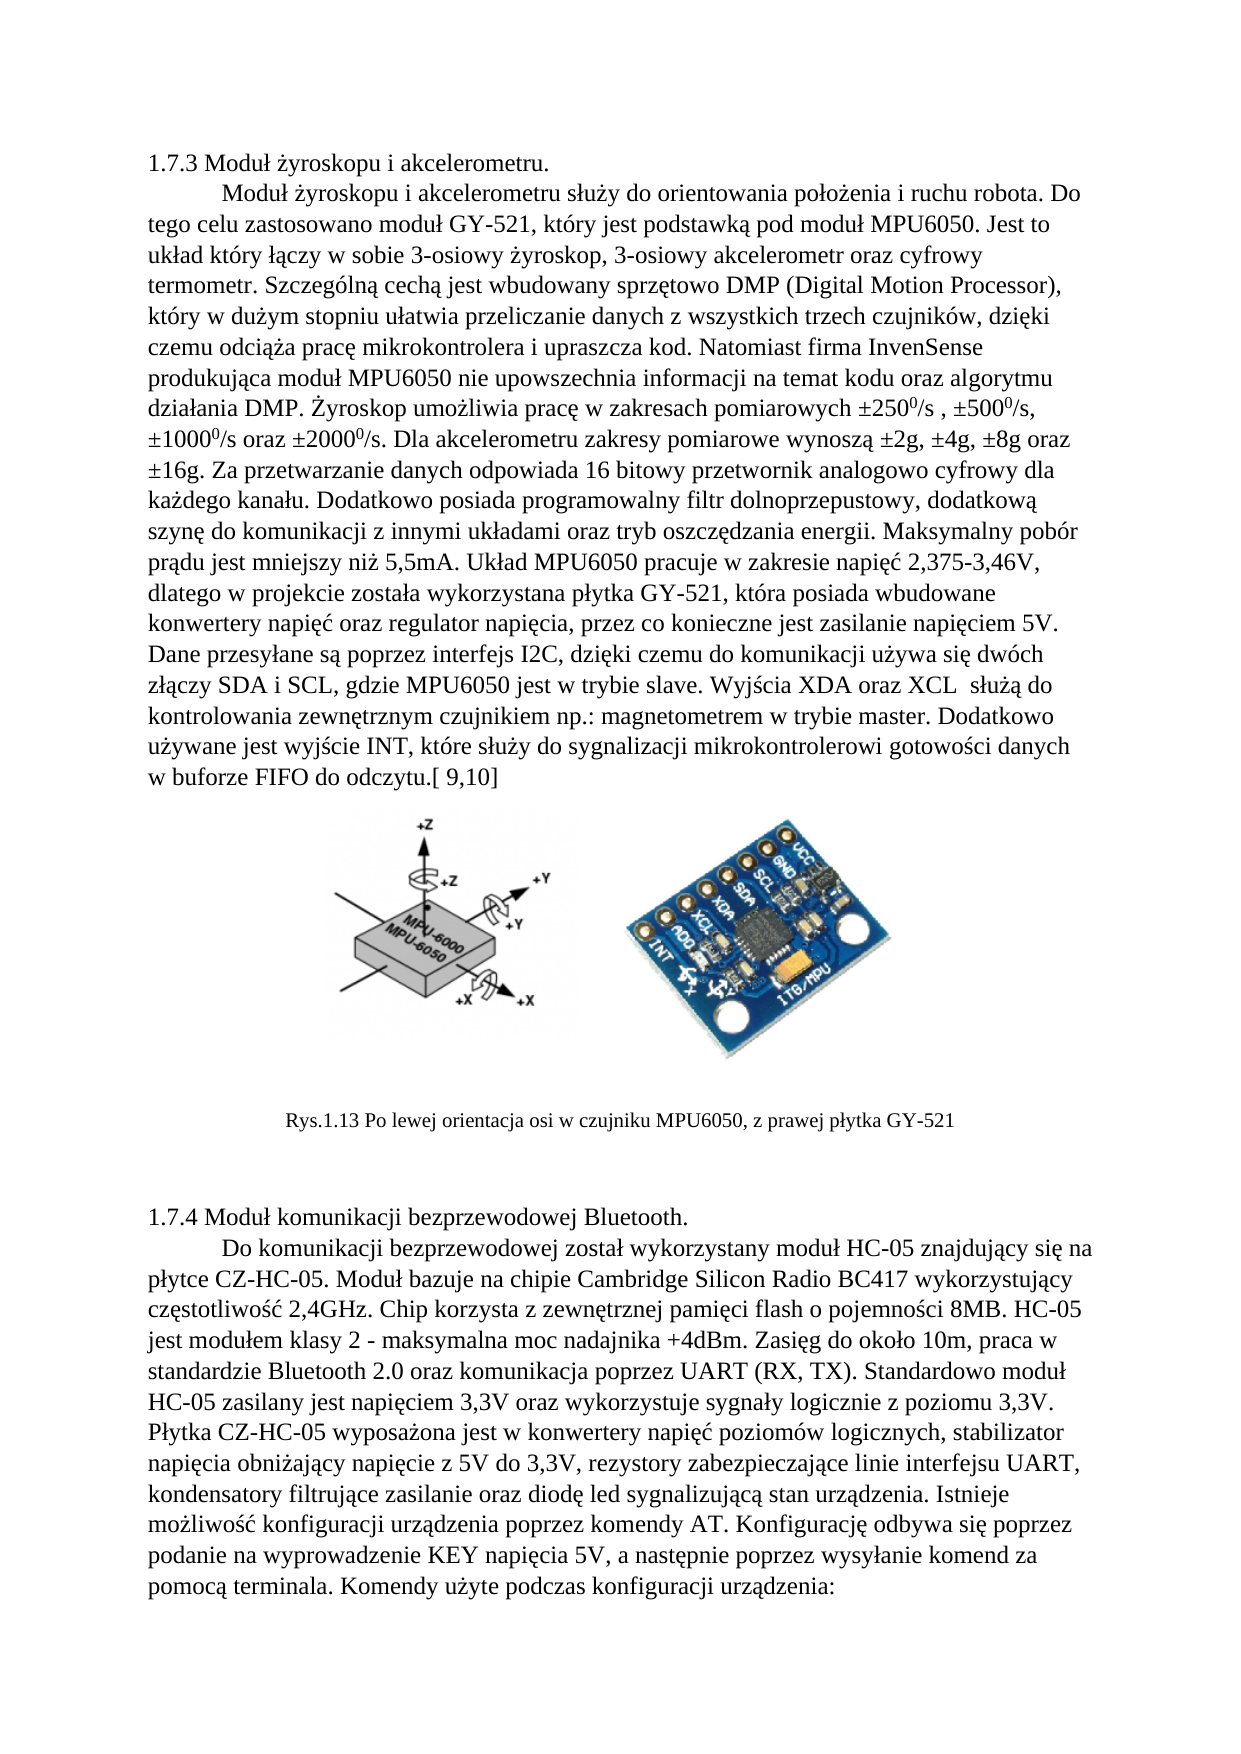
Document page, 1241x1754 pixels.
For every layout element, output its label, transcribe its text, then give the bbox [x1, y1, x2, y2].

text Rys.1.13 Po lewej orientacja osi w czujniku MPU6050, z prawej płytka GY-521 [148, 1108, 1093, 1132]
subtitle 1.7.4 Moduł komunikacji bezprzewodowej Bluetooth. [148, 1202, 1093, 1231]
subtitle 1.7.3 Moduł żyroskopu i akcelerometru. [148, 148, 1093, 176]
text Moduł żyroskopu i akcelerometru służy do orientowania położenia i ruchu robota. Do tego celu zastosowano moduł GY-521, który jest podstawką pod moduł MPU6050. Jest to układ który łączy w sobie 3-osiowy żyroskop, 3-osiowy akcelerometr oraz cyfrowy termometr. Szczególną cechą jest wbudowany sprzętowo DMP (Digital Motion Processor), który w dużym stopniu ułatwia przeliczanie danych z wszystkich trzech czujników, dzięki czemu odciąża pracę mikrokontrolera i upraszcza kod. Natomiast firma InvenSense produkująca moduł MPU6050 nie upowszechnia informacji na temat kodu oraz algorytmu działania DMP. Żyroskop umożliwia pracę w zakresach pomiarowych ±2500/s , ±5000/s, ±10000/s oraz ±20000/s. Dla akcelerometru zakresy pomiarowe wynoszą ±2g, ±4g, ±8g oraz ±16g. Za przetwarzanie danych odpowiada 16 bitowy przetwornik analogowo cyfrowy dla każdego kanału. Dodatkowo posiada programowalny filtr dolnoprzepustowy, dodatkową szynę do komunikacji z innymi układami oraz tryb oszczędzania energii. Maksymalny pobór prądu jest mniejszy niż 5,5mA. Układ MPU6050 pracuje w zakresie napięć 2,375-3,46V, dlatego w projekcie została wykorzystana płytka GY-521, która posiada wbudowane konwertery napięć oraz regulator napięcia, przez co konieczne jest zasilanie napięciem 5V. Dane przesyłane są poprzez interfejs I2C, dzięki czemu do komunikacji używa się dwóch złączy SDA i SCL, gdzie MPU6050 jest w trybie slave. Wyjścia XDA oraz XCL służą do kontrolowania zewnętrznym czujnikiem np.: magnetometrem w trybie master. Dodatkowo używane jest wyjście INT, które służy do sygnalizacji mikrokontrolerowi gotowości danych w buforze FIFO do odczytu.[ 9,10] [148, 178, 1093, 791]
text Do komunikacji bezprzewodowej został wykorzystany moduł HC-05 znajdujący się na płytce CZ-HC-05. Moduł bazuje na chipie Cambridge Silicon Radio BC417 wykorzystujący częstotliwość 2,4GHz. Chip korzysta z zewnętrznej pamięci flash o pojemności 8MB. HC-05 jest modułem klasy 2 - maksymalna moc nadajnika +4dBm. Zasięg do około 10m, praca w standardzie Bluetooth 2.0 oraz komunikacja poprzez UART (RX, TX). Standardowo moduł HC-05 zasilany jest napięciem 3,3V oraz wykorzystuje sygnały logicznie z poziomu 3,3V. Płytka CZ-HC-05 wyposażona jest w konwertery napięć poziomów logicznych, stabilizator napięcia obniżający napięcie z 5V do 3,3V, rezystory zabezpieczające linie interfejsu UART, kondensatory filtrujące zasilanie oraz diodę led sygnalizującą stan urządzenia. Istnieje możliwość konfiguracji urządzenia poprzez komendy AT. Konfigurację odbywa się poprzez podanie na wyprowadzenie KEY napięcia 5V, a następnie poprzez wysyłanie komend za pomocą terminala. Komendy użyte podczas konfiguracji urządzenia: [148, 1233, 1093, 1600]
